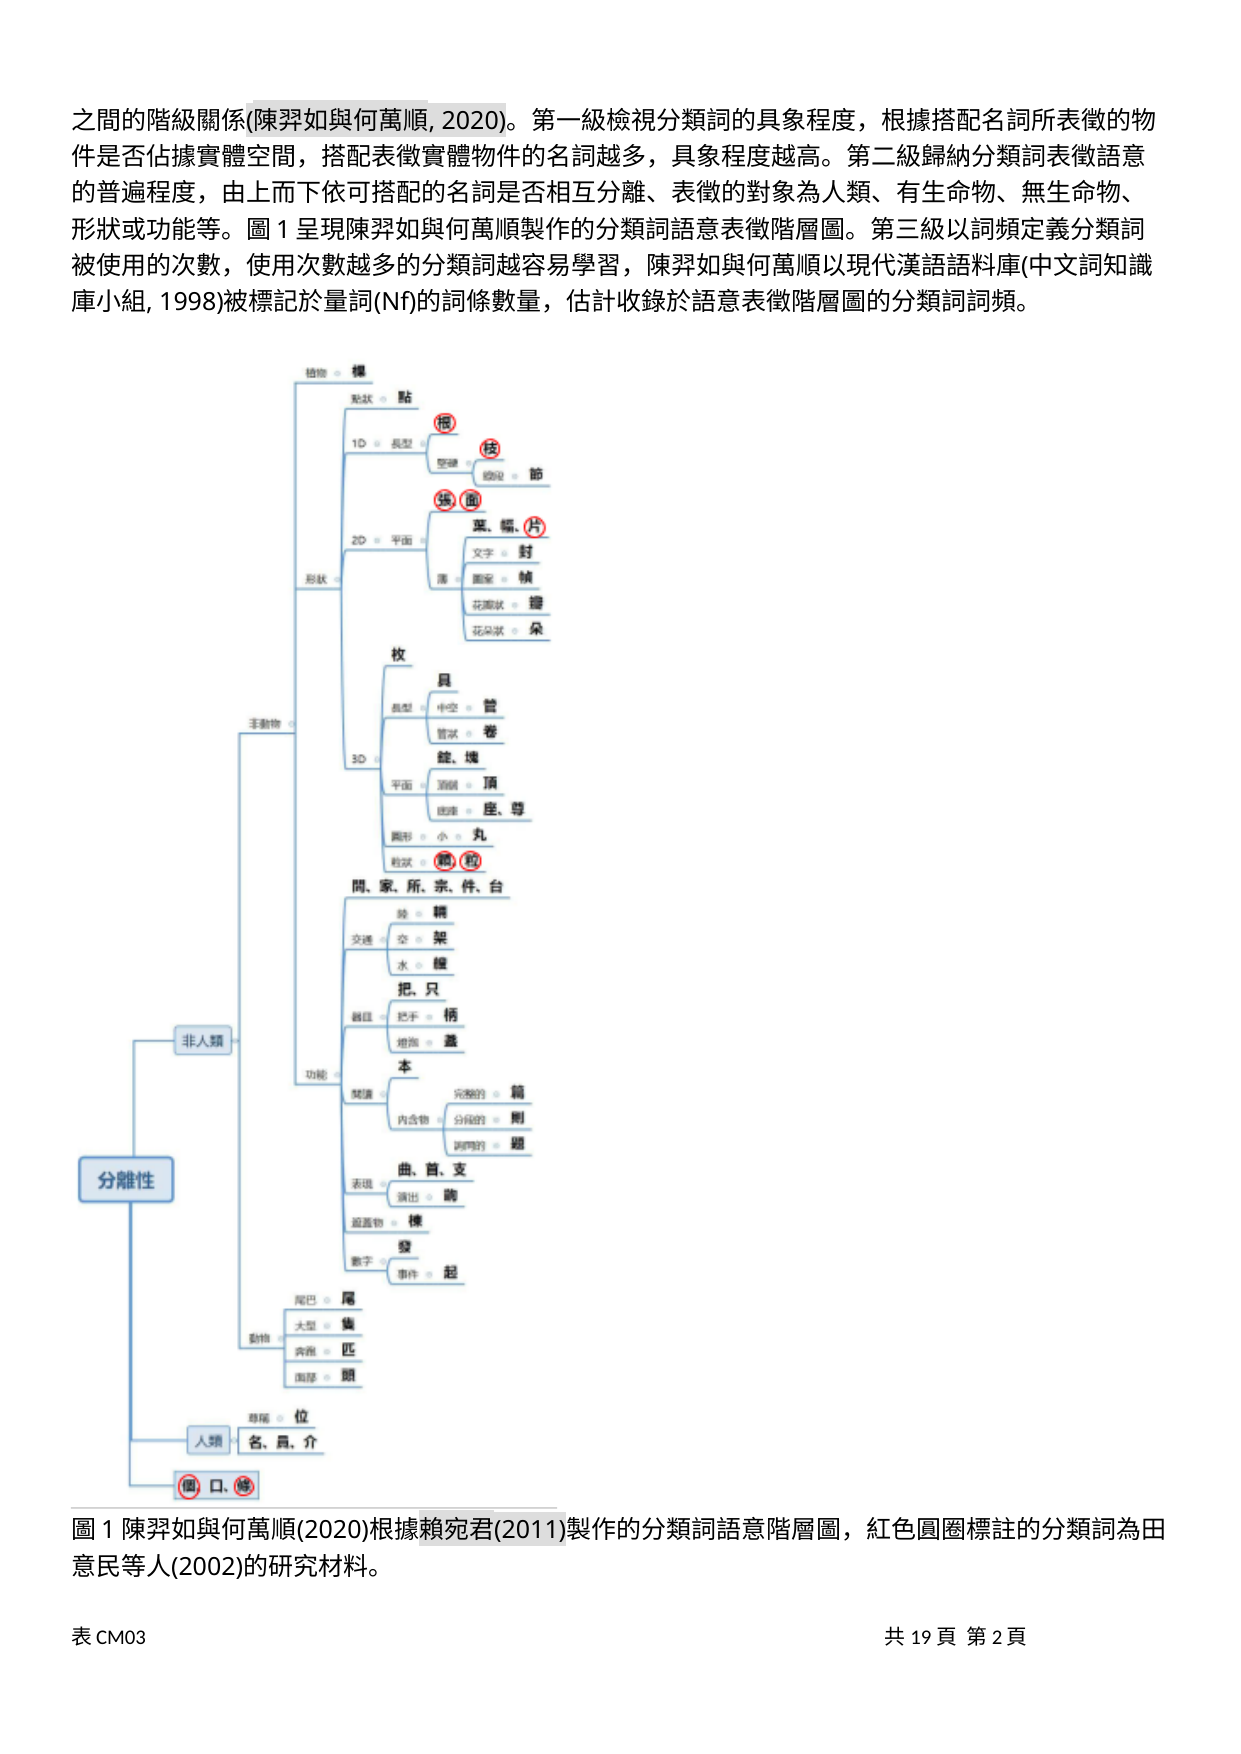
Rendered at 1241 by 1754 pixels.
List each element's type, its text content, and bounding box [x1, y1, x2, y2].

picture [70, 351, 558, 1510]
text 之間的階級關係(陳羿如與何萬順, 2020)。第一級檢視分類詞的具象程度，根據搭配名詞所表徵的物件是否佔據實體空間，搭配表徵實體物件的名詞越多，具象程度越高。第二級歸納分類詞表徵語意的普遍程度，由上而下依可搭配的名詞是否相互分離、表徵的對象為人類、有生命物、無生命物、形狀或功能等。圖1呈現陳羿如與何萬順製作的分類詞語意表徵階層圖。第三級以詞頻定義分類詞被使用的次數，使用次數越多的分類詞越容易學習，陳羿如與何萬順以現代漢語語料庫(中文詞知識庫小組, 1998)被標記於量詞(Nf)的詞條數量，估計收錄於語意表徵階層圖的分類詞詞頻。 [71, 100, 1169, 318]
text 圖1 陳羿如與何萬順(2020)根據賴宛君(2011)製作的分類詞語意階層圖，紅色圓圈標註的分類詞為田意民等人(2002)的研究材料。 [71, 1510, 1169, 1582]
